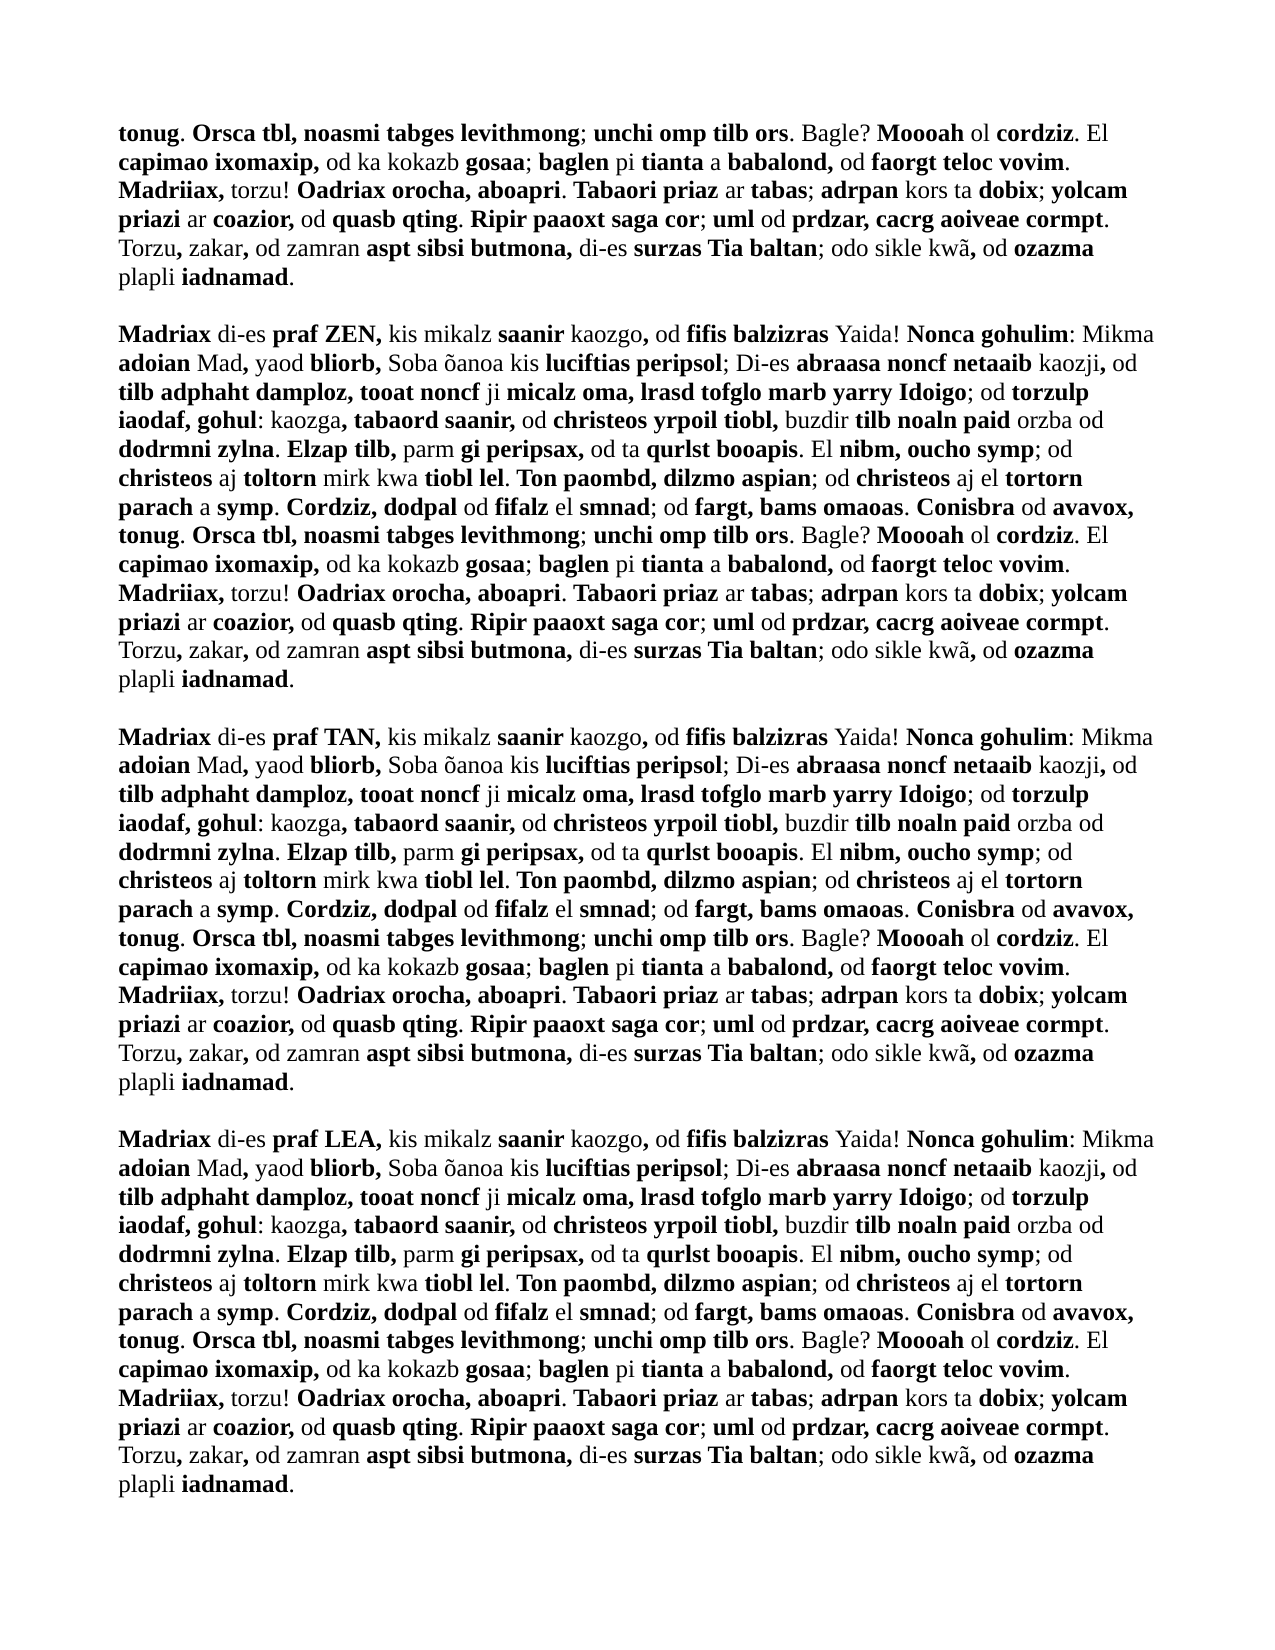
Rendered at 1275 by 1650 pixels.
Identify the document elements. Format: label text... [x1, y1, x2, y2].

text Madriax di-es praf ZEN, kis mikalz saanir kaozgo, od fifis balzizras Yaida! Nonca gohulim: Mikma adoian Mad, yaod bliorb, Soba õanoa kis luciftias peripsol; Di-es abraasa noncf netaaib kaozji, od tilb adphaht damploz, tooat noncf ji micalz oma, lrasd tofglo marb yarry Idoigo; od torzulp iaodaf, gohul: kaozga, tabaord saanir, od christeos yrpoil tiobl, buzdir tilb noaln paid orzba od dodrmni zylna. Elzap tilb, parm gi peripsax, od ta qurlst booapis. El nibm, oucho symp; od christeos aj toltorn mirk kwa tiobl lel. Ton paombd, dilzmo aspian; od christeos aj el tortorn parach a symp. Cordziz, dodpal od fifalz el smnad; od fargt, bams omaoas. Conisbra od avavox, tonug. Orsca tbl, noasmi tabges levithmong; unchi omp tilb ors. Bagle? Moooah ol cordziz. El capimao ixomaxip, od ka kokazb gosaa; baglen pi tianta a babalond, od faorgt teloc vovim. Madriiax, torzu! Oadriax orocha, aboapri. Tabaori priaz ar tabas; adrpan kors ta dobix; yolcam priazi ar coazior, od quasb qting. Ripir paaoxt saga cor; uml od prdzar, cacrg aoiveae cormpt. Torzu, zakar, od zamran aspt sibsi butmona, di-es surzas Tia baltan; odo sikle kwã, od ozazma plapli iadnamad. [118, 319, 1157, 693]
text Madriax di-es praf TAN, kis mikalz saanir kaozgo, od fifis balzizras Yaida! Nonca gohulim: Mikma adoian Mad, yaod bliorb, Soba õanoa kis luciftias peripsol; Di-es abraasa noncf netaaib kaozji, od tilb adphaht damploz, tooat noncf ji micalz oma, lrasd tofglo marb yarry Idoigo; od torzulp iaodaf, gohul: kaozga, tabaord saanir, od christeos yrpoil tiobl, buzdir tilb noaln paid orzba od dodrmni zylna. Elzap tilb, parm gi peripsax, od ta qurlst booapis. El nibm, oucho symp; od christeos aj toltorn mirk kwa tiobl lel. Ton paombd, dilzmo aspian; od christeos aj el tortorn parach a symp. Cordziz, dodpal od fifalz el smnad; od fargt, bams omaoas. Conisbra od avavox, tonug. Orsca tbl, noasmi tabges levithmong; unchi omp tilb ors. Bagle? Moooah ol cordziz. El capimao ixomaxip, od ka kokazb gosaa; baglen pi tianta a babalond, od faorgt teloc vovim. Madriiax, torzu! Oadriax orocha, aboapri. Tabaori priaz ar tabas; adrpan kors ta dobix; yolcam priazi ar coazior, od quasb qting. Ripir paaoxt saga cor; uml od prdzar, cacrg aoiveae cormpt. Torzu, zakar, od zamran aspt sibsi butmona, di-es surzas Tia baltan; odo sikle kwã, od ozazma plapli iadnamad. [118, 722, 1157, 1096]
text tonug. Orsca tbl, noasmi tabges levithmong; unchi omp tilb ors. Bagle? Moooah ol cordziz. El capimao ixomaxip, od ka kokazb gosaa; baglen pi tianta a babalond, od faorgt teloc vovim. Madriiax, torzu! Oadriax orocha, aboapri. Tabaori priaz ar tabas; adrpan kors ta dobix; yolcam priazi ar coazior, od quasb qting. Ripir paaoxt saga cor; uml od prdzar, cacrg aoiveae cormpt. Torzu, zakar, od zamran aspt sibsi butmona, di-es surzas Tia baltan; odo sikle kwã, od ozazma plapli iadnamad. [118, 118, 1157, 291]
text Madriax di-es praf LEA, kis mikalz saanir kaozgo, od fifis balzizras Yaida! Nonca gohulim: Mikma adoian Mad, yaod bliorb, Soba õanoa kis luciftias peripsol; Di-es abraasa noncf netaaib kaozji, od tilb adphaht damploz, tooat noncf ji micalz oma, lrasd tofglo marb yarry Idoigo; od torzulp iaodaf, gohul: kaozga, tabaord saanir, od christeos yrpoil tiobl, buzdir tilb noaln paid orzba od dodrmni zylna. Elzap tilb, parm gi peripsax, od ta qurlst booapis. El nibm, oucho symp; od christeos aj toltorn mirk kwa tiobl lel. Ton paombd, dilzmo aspian; od christeos aj el tortorn parach a symp. Cordziz, dodpal od fifalz el smnad; od fargt, bams omaoas. Conisbra od avavox, tonug. Orsca tbl, noasmi tabges levithmong; unchi omp tilb ors. Bagle? Moooah ol cordziz. El capimao ixomaxip, od ka kokazb gosaa; baglen pi tianta a babalond, od faorgt teloc vovim. Madriiax, torzu! Oadriax orocha, aboapri. Tabaori priaz ar tabas; adrpan kors ta dobix; yolcam priazi ar coazior, od quasb qting. Ripir paaoxt saga cor; uml od prdzar, cacrg aoiveae cormpt. Torzu, zakar, od zamran aspt sibsi butmona, di-es surzas Tia baltan; odo sikle kwã, od ozazma plapli iadnamad. [118, 1124, 1157, 1498]
